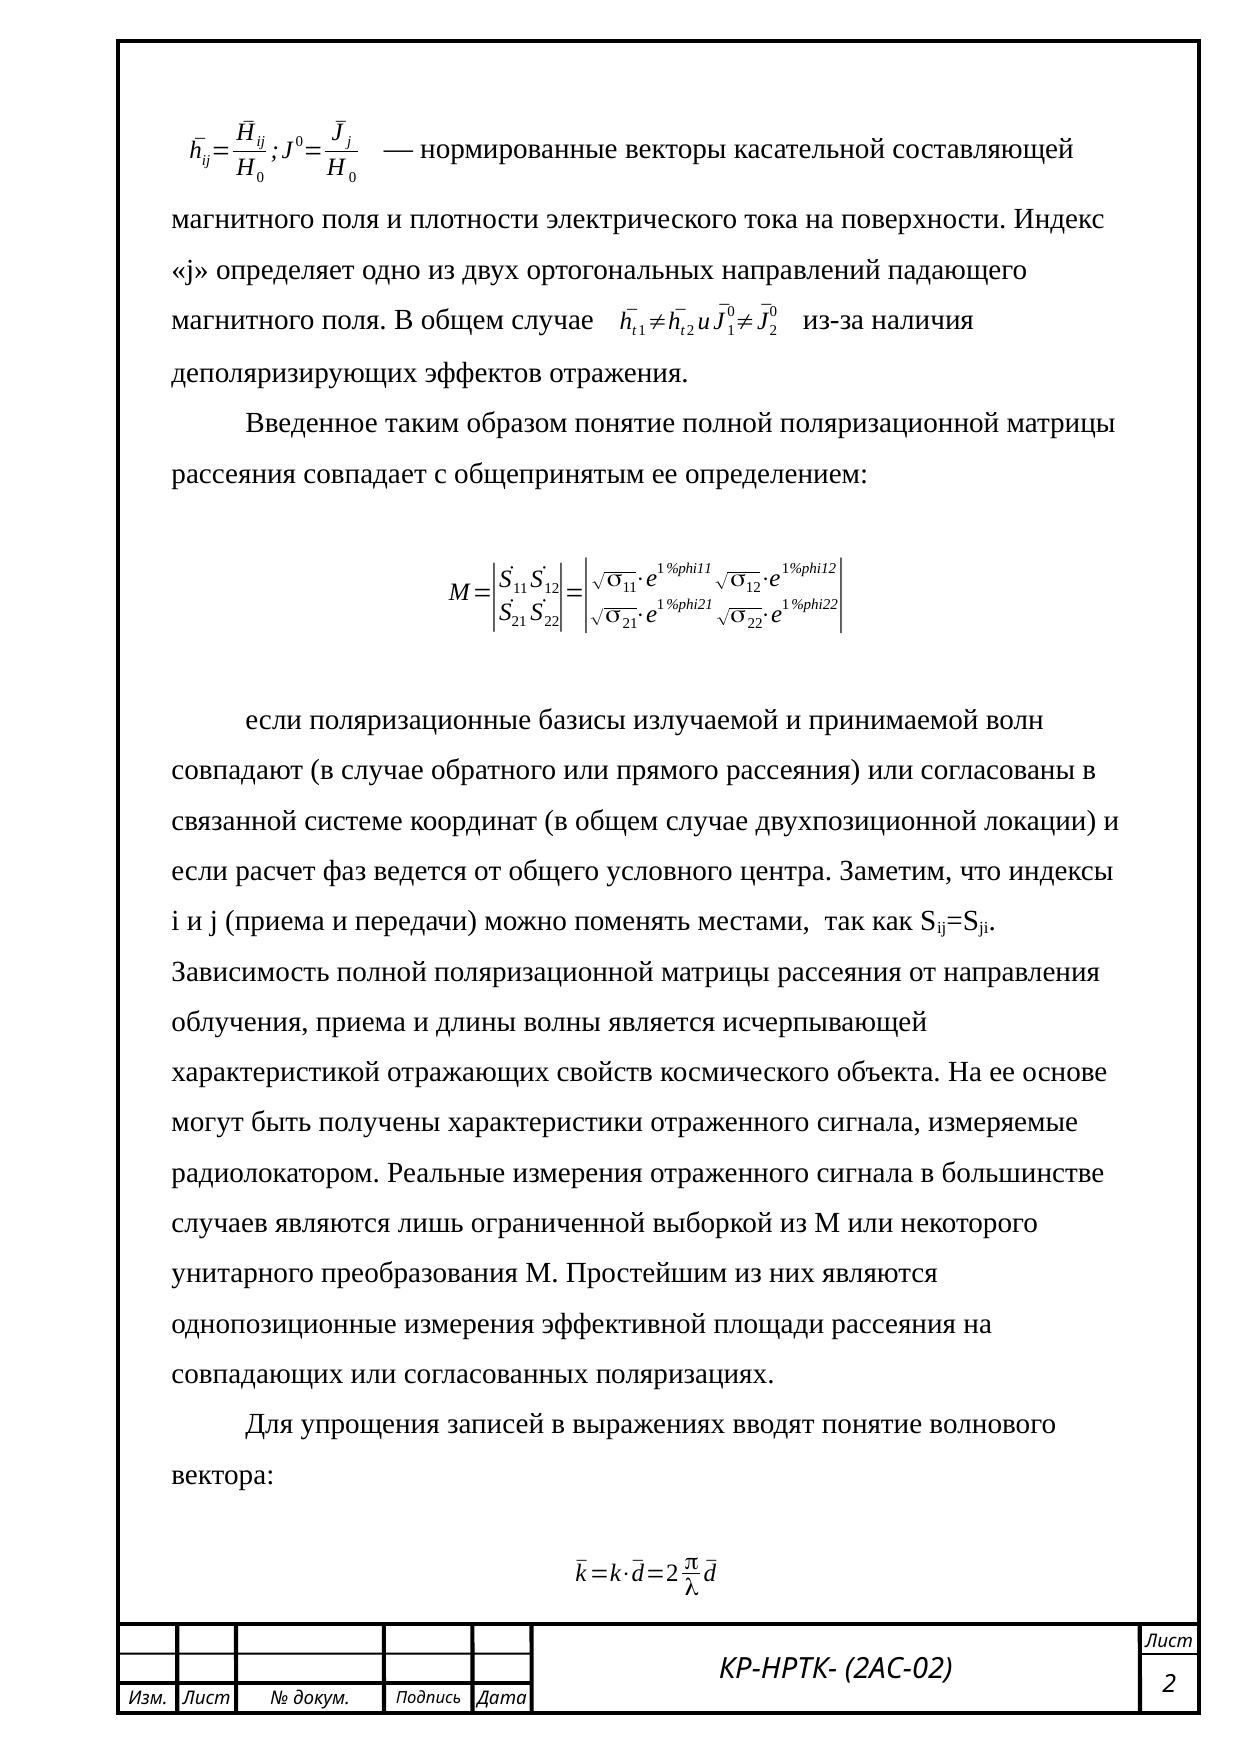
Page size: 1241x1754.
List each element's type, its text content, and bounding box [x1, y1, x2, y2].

text если поляризационные базисы излучаемой и принимаемой волн совпадают (в случае обратного или прямого рассеяния) или согласованы в связанной системе координат (в общем случае двухпозиционной локации) и если расчет фаз ведется от общего условного центра. Заметим, что индексы i и j (приема и передачи) можно поменять местами, так как Sij=Sji. Зависимость полной поляризационной матрицы рассеяния от направления облучения, приема и длины волны является исчерпывающей характеристикой отражающих свойств космического объекта. На ее основе могут быть получены характеристики отраженного сигнала, измеряемые радиолокатором. Реальные измерения отраженного сигнала в большинстве случаев являются лишь ограниченной выборкой из М или некоторого унитарного преобразования М. Простейшим из них являются однопозиционные измерения эффективной площади рассеяния на совпадающих или согласованных поляризациях. [171, 702, 1122, 1390]
text Введенное таким образом понятие полной поляризационной матрицы рассеяния совпадает с общепринятым ее определением: [171, 406, 1122, 489]
text Для упрощения записей в выражениях вводят понятие волнового вектора: [171, 1406, 1122, 1490]
text Здесь — вектор-столбец, составляющими которого являются орты приемного поляризационного базиса; ||hj|| — вектор-строка, составляющими которого являются нормированные значения Нi, полученные для двух ортогональных поляризаций падающего поля; — нормированные векторы касательной составляющей магнитного поля и плотности электрического тока на поверхности. Индекс «j» определяет одно из двух ортогональных направлений падающего магнитного поля. В общем случае из-за наличия деполяризирующих эффектов отражения. [171, 118, 1122, 389]
